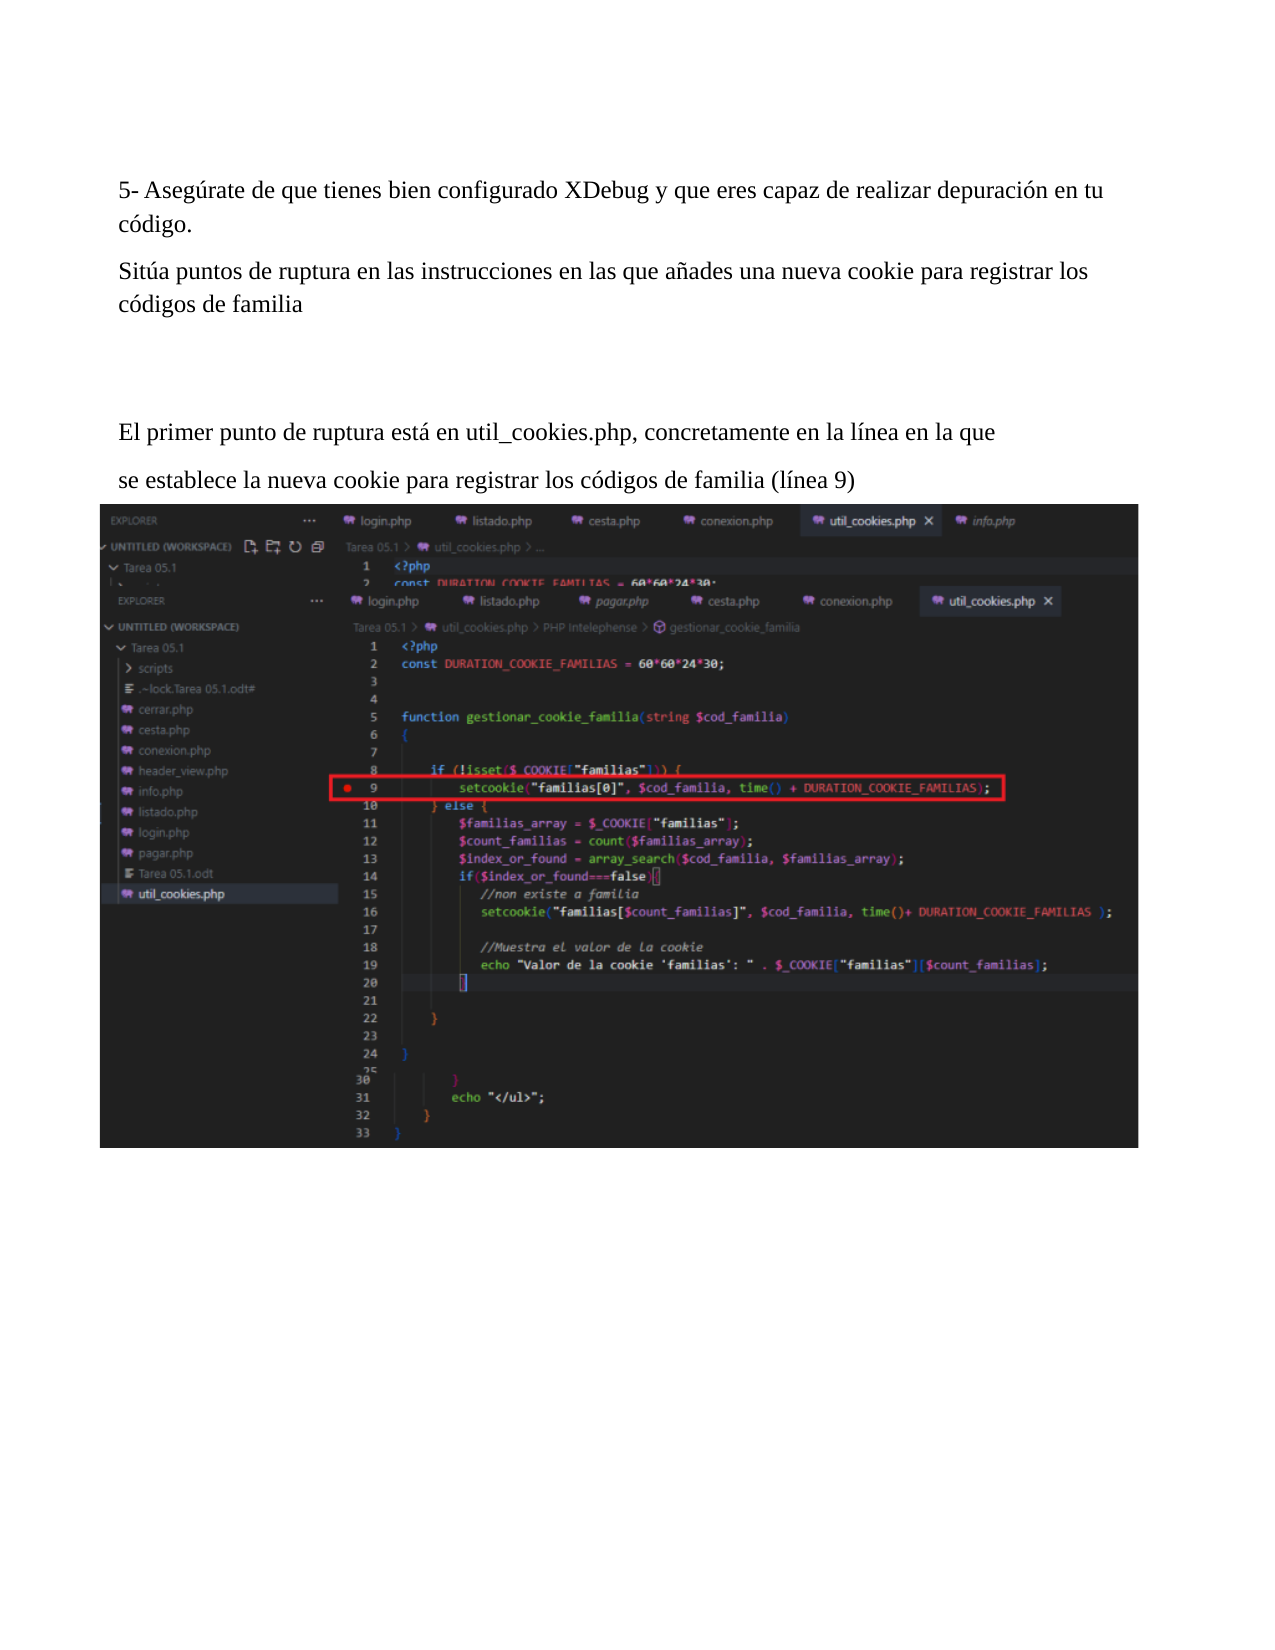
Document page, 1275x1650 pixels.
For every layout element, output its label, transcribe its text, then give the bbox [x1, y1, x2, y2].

text Sitúa puntos de ruptura en las instrucciones en las que añades una nueva cookie para registrar los códigos de familia [118, 256, 1157, 351]
text 5- Asegúrate de que tienes bien configurado XDebug y que eres capaz de realizar depuración en tu código. [118, 176, 1157, 237]
picture [99, 504, 1139, 1148]
text El primer punto de ruptura está en util_cookies.php, concretamente en la línea en la que [118, 417, 1157, 446]
text se establece la nueva cookie para registrar los códigos de familia (línea 9) [118, 465, 1157, 494]
